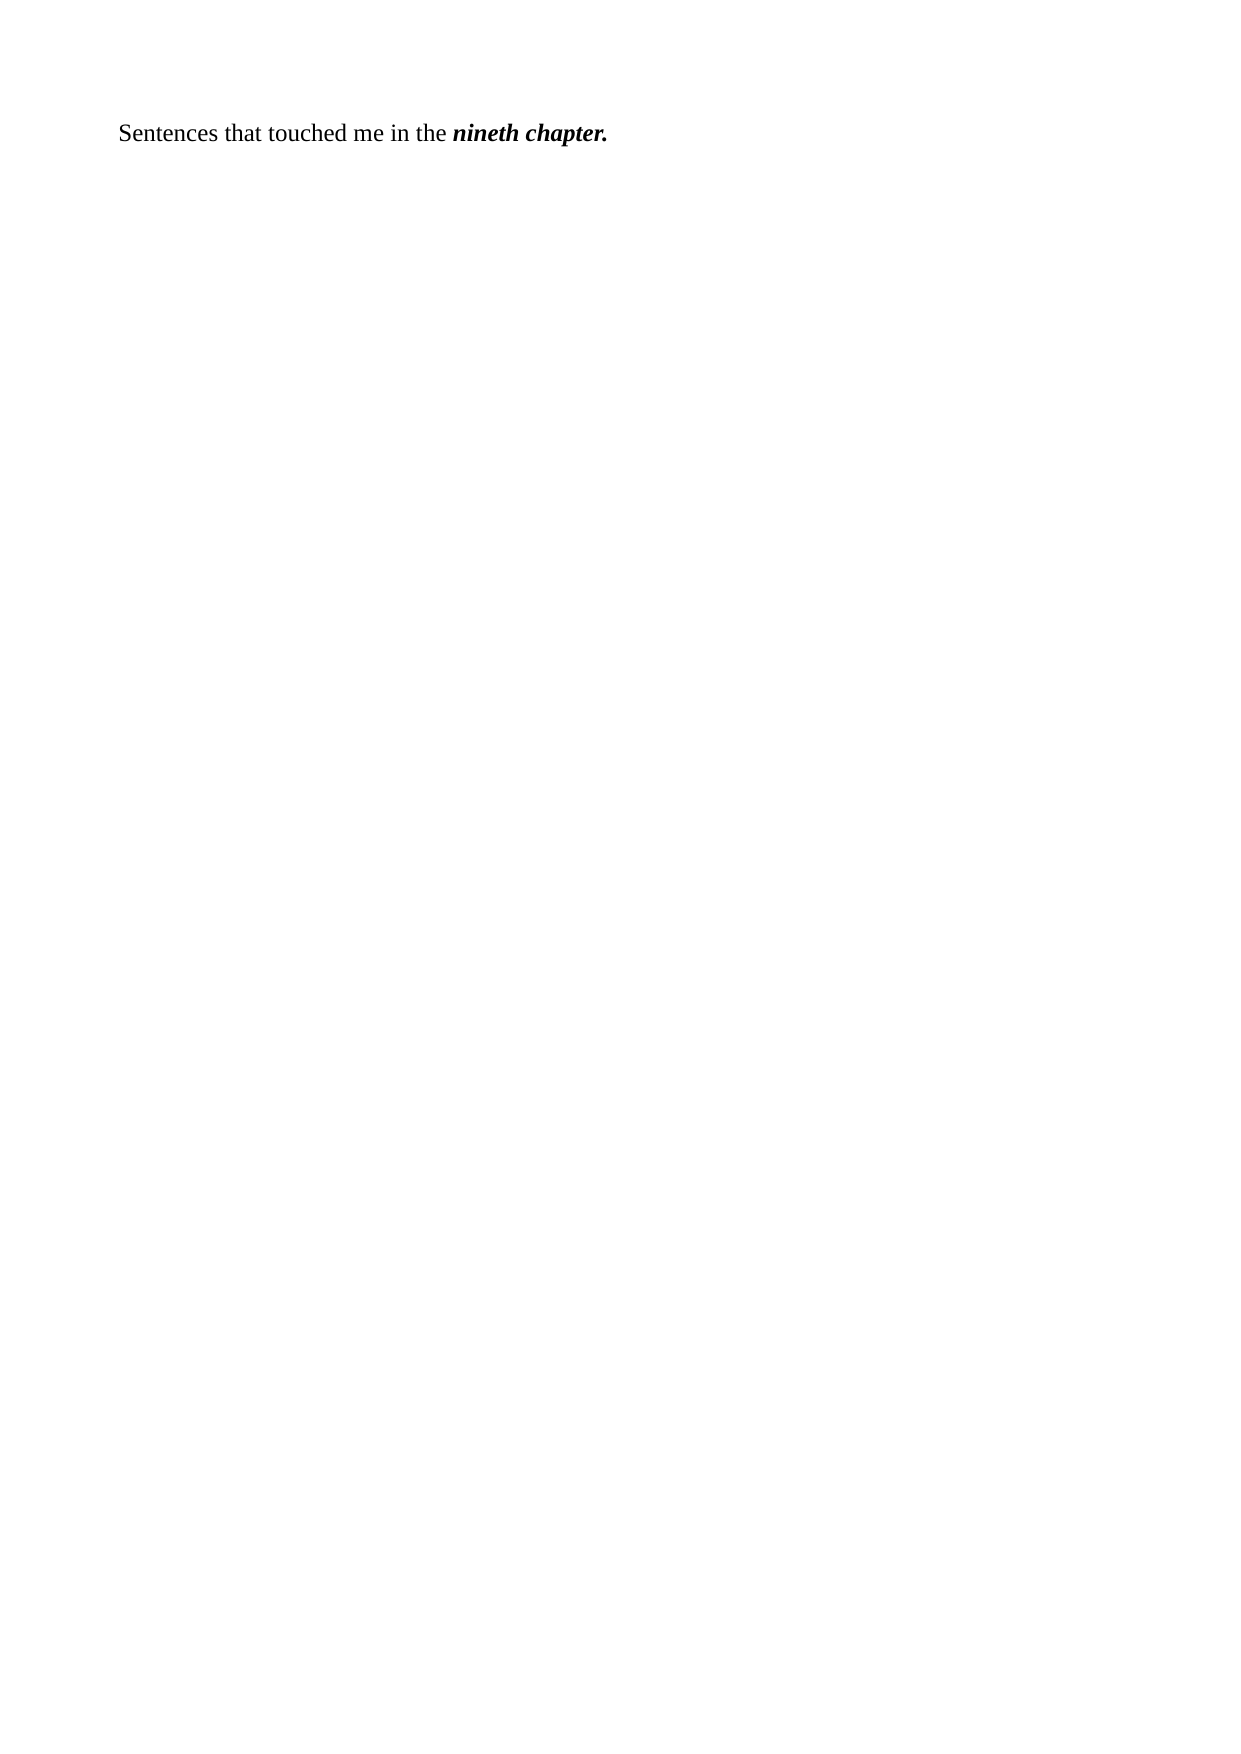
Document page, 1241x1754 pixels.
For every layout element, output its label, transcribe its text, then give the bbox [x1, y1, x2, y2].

text Sentences that touched me in the nineth chapter. [118, 118, 1122, 147]
